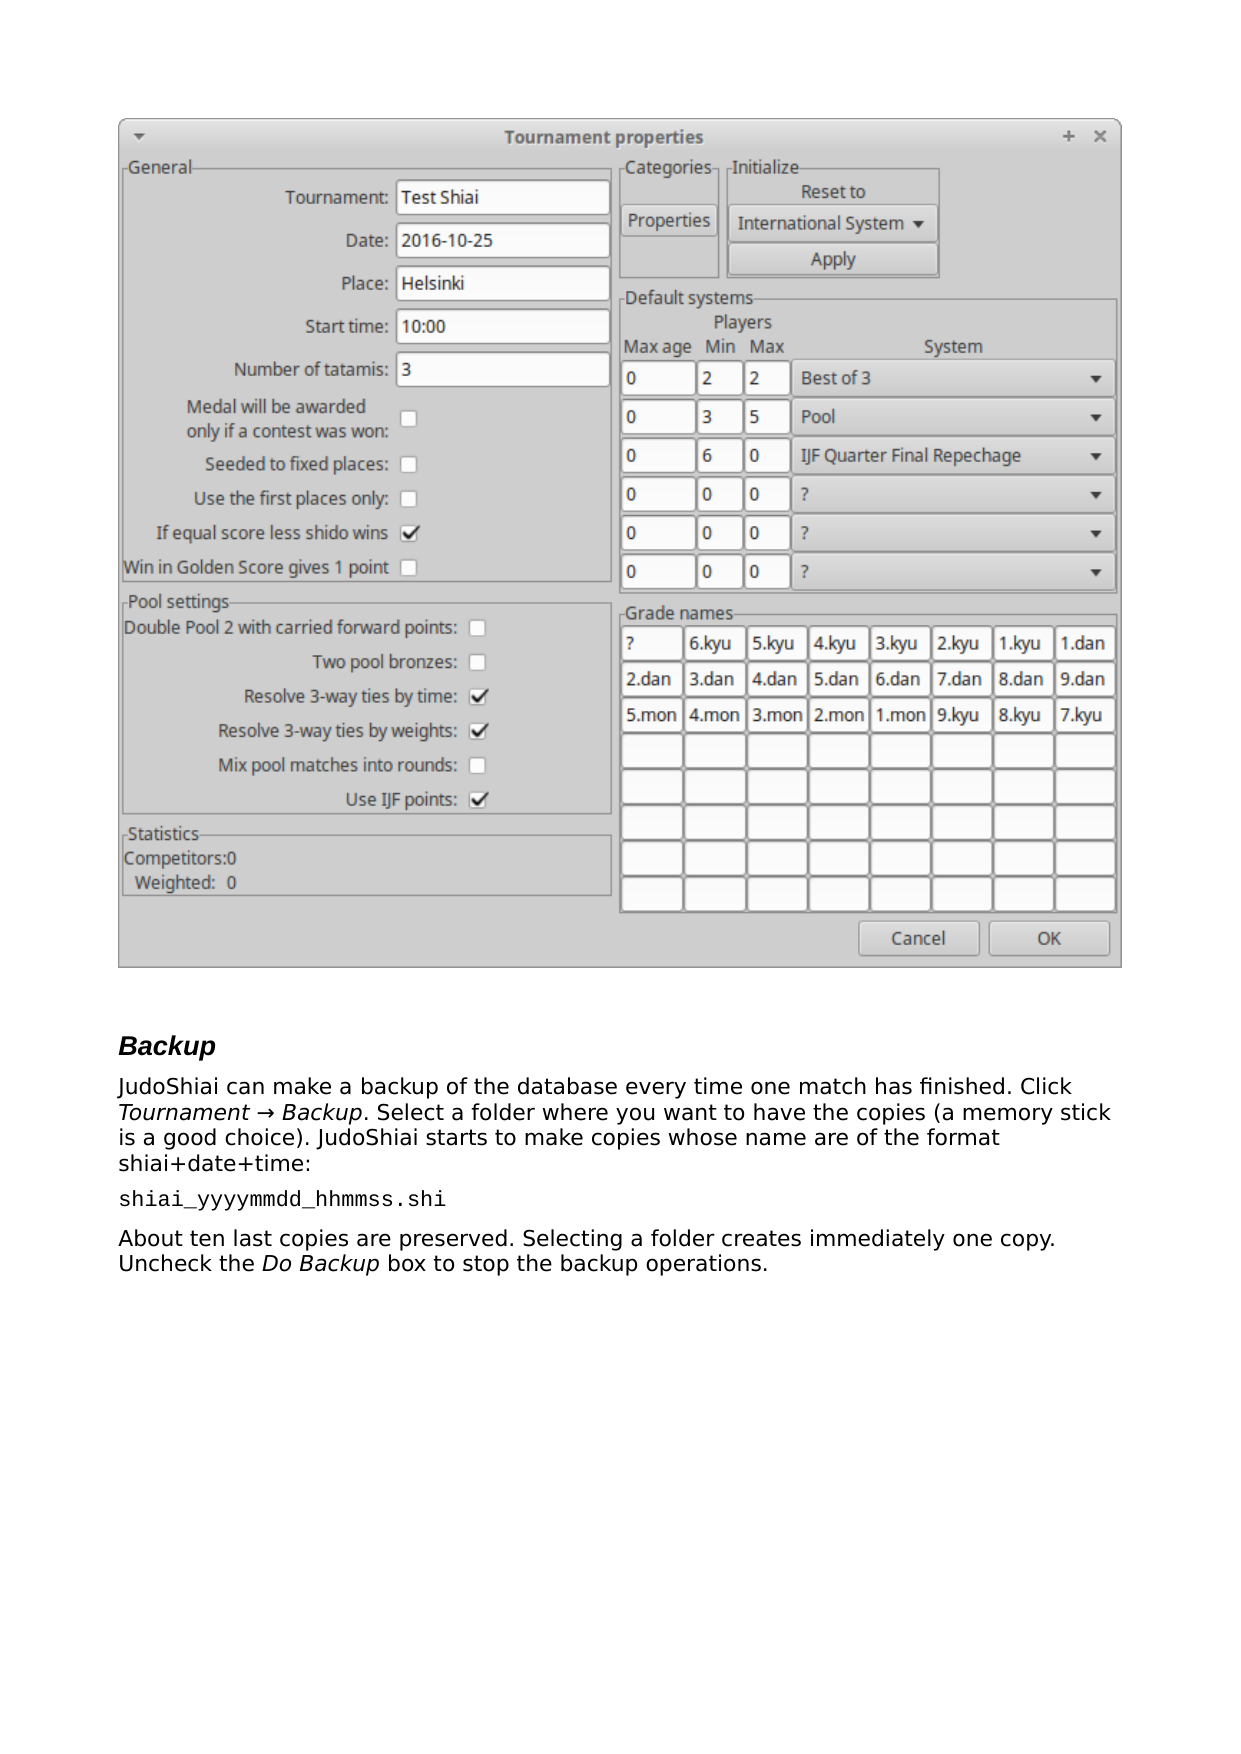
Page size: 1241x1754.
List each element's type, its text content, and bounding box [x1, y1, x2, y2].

text JudoShiai can make a backup of the database every time one match has finished. Click Tournament → Backup. Select a folder where you want to have the copies (a memory stick is a good choice). JudoShiai starts to make copies whose name are of the format shiai+date+time: [118, 1074, 1122, 1176]
text About ten last copies are preserved. Selecting a folder creates immediately one copy. Uncheck the Do Backup box to stop the backup operations. [118, 1226, 1122, 1277]
picture [118, 118, 1122, 968]
text shiai_yyyymmdd_hhmmss.shi [118, 1189, 1122, 1213]
subtitle Backup [118, 1030, 1122, 1062]
